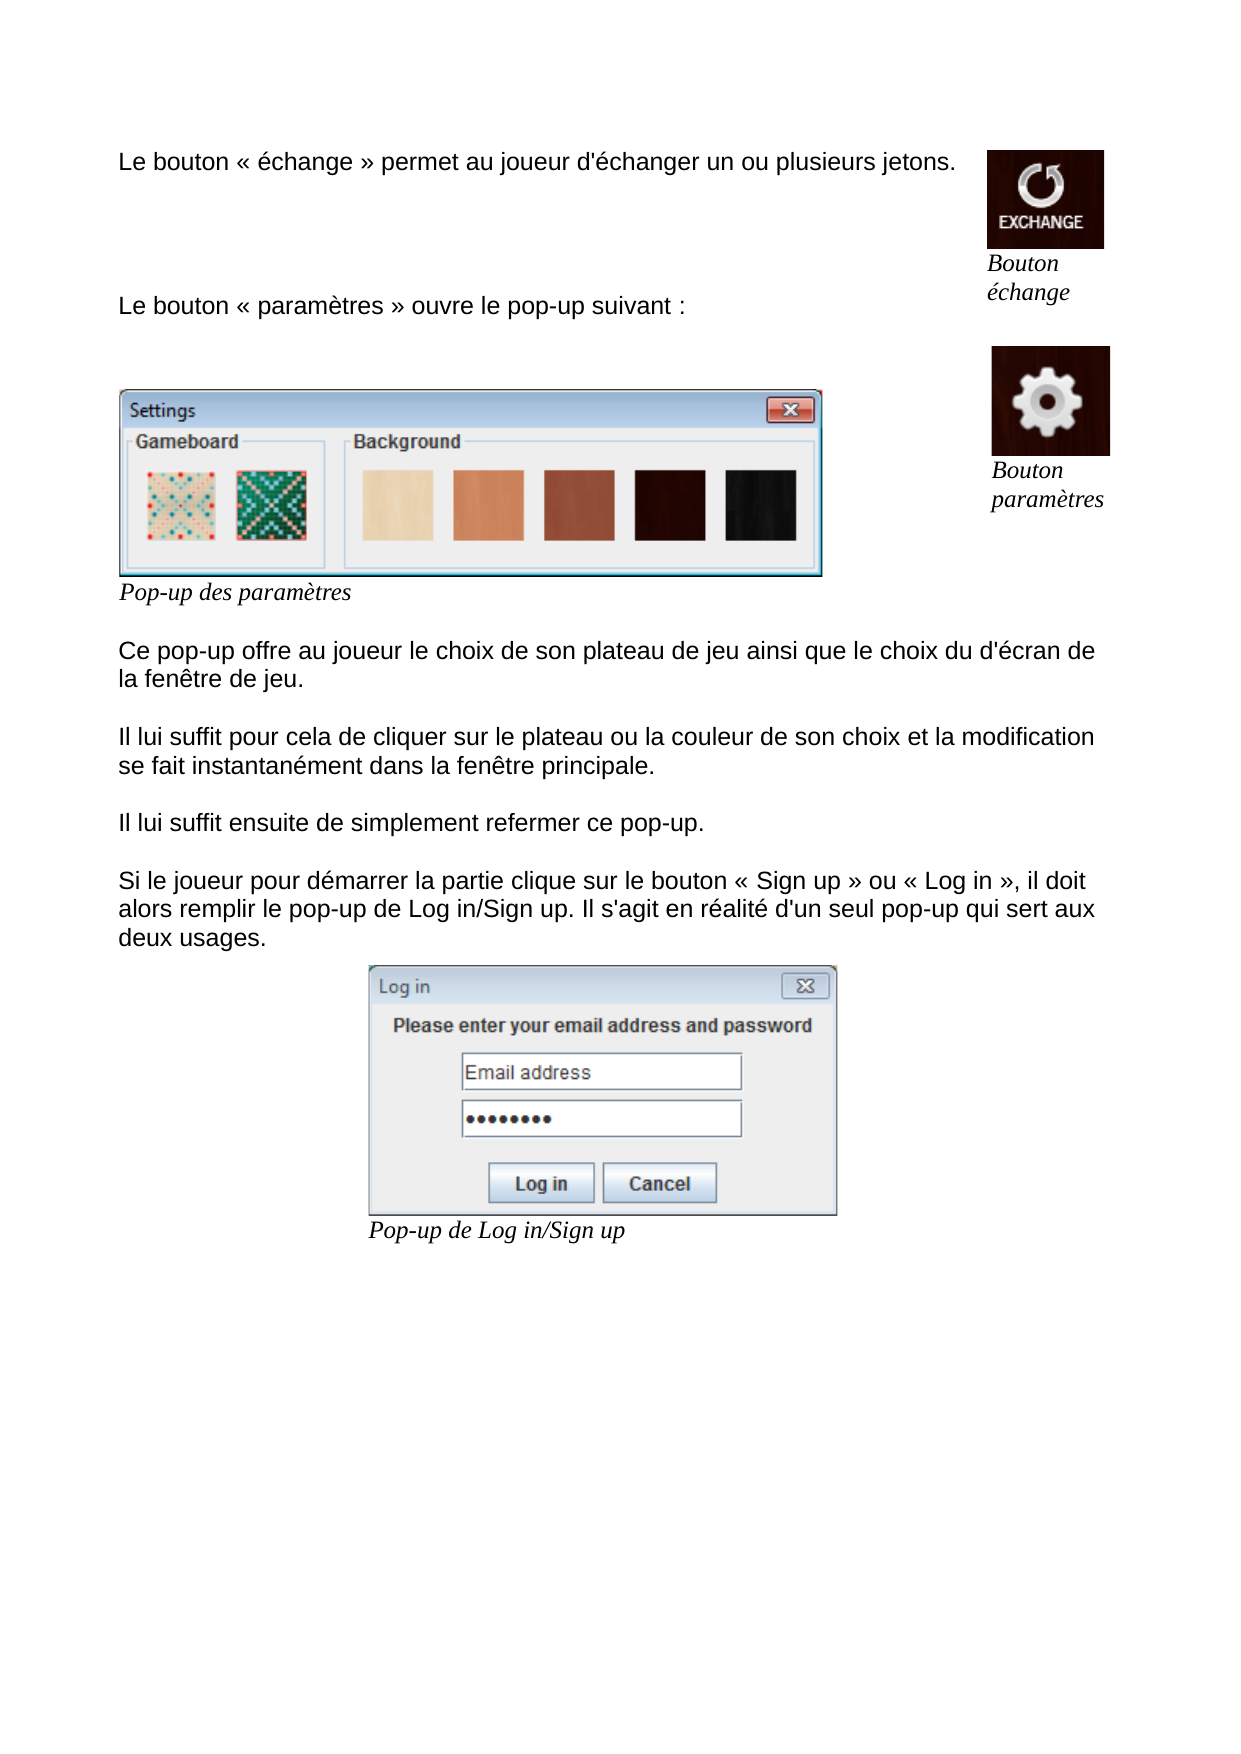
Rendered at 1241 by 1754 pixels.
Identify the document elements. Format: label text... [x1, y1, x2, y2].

text Il lui suffit pour cela de cliquer sur le plateau ou la couleur de son choix et la modification se fait instantanément dans la fenêtre principale. [118, 722, 1122, 779]
text Le bouton « paramètres » ouvre le pop-up suivant : [118, 291, 1122, 319]
picture [991, 346, 1111, 456]
text Bouton échange [987, 249, 1104, 306]
text Pop-up des paramètres [119, 577, 822, 606]
text Pop-up de Log in/Sign up [368, 1216, 837, 1244]
text Il lui suffit ensuite de simplement refermer ce pop-up. [118, 808, 1122, 837]
picture [368, 965, 838, 1216]
picture [987, 150, 1105, 249]
text Si le joueur pour démarrer la partie clique sur le bouton « Sign up » ou « Log in », il doit alors remplir le pop-up de Log in/Sign up. Il s'agit en réalité d'un seul pop-up qui sert aux deux usages. [118, 866, 1122, 952]
picture [119, 389, 823, 577]
text Ce pop-up offre au joueur le choix de son plateau de jeu ainsi que le choix du d'écran de la fenêtre de jeu. [118, 636, 1122, 693]
text Bouton paramètres [991, 456, 1110, 513]
text Le bouton « échange » permet au joueur d'échanger un ou plusieurs jetons. [118, 137, 1122, 176]
